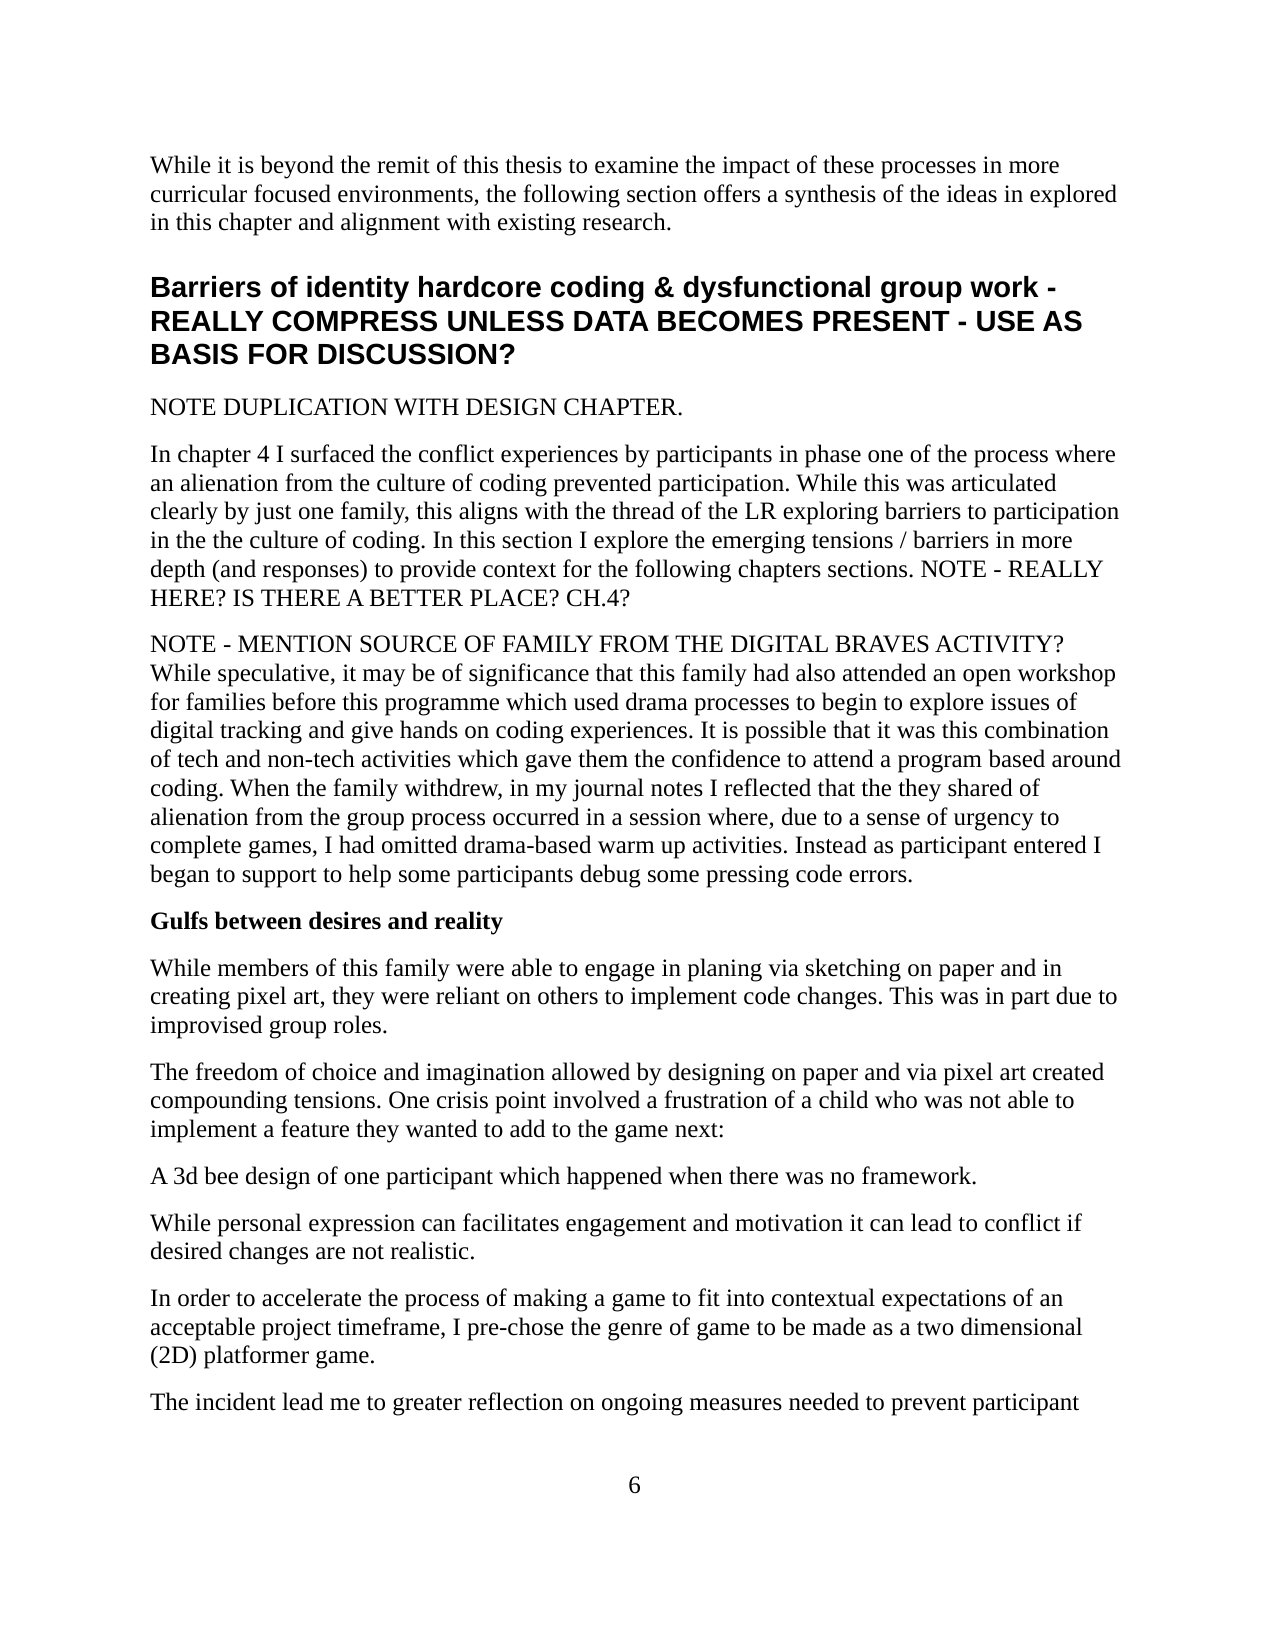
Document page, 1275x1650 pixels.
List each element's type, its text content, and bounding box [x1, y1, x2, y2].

text NOTE DUPLICATION WITH DESIGN CHAPTER. [150, 392, 1125, 421]
text Gulfs between desires and reality [150, 906, 1125, 935]
text While personal expression can facilitates engagement and motivation it can lead to conflict if desired changes are not realistic. [150, 1208, 1125, 1265]
text In order to accelerate the process of making a game to fit into contextual expectations of an acceptable project timeframe, I pre-chose the genre of game to be made as a two dimensional (2D) platformer game. [150, 1283, 1125, 1369]
text While members of this family were able to engage in planing via sketching on paper and in creating pixel art, they were reliant on others to implement code changes. This was in part due to improvised group roles. [150, 953, 1125, 1039]
text NOTE - MENTION SOURCE OF FAMILY FROM THE DIGITAL BRAVES ACTIVITY? While speculative, it may be of significance that this family had also attended an open workshop for families before this programme which used drama processes to begin to explore issues of digital tracking and give hands on coding experiences. It is possible that it was this combination of tech and non-tech activities which gave them the confidence to attend a program based around coding. When the family withdrew, in my journal notes I reflected that the they shared of alienation from the group process occurred in a session where, due to a sense of urgency to complete games, I had omitted drama-based warm up activities. Instead as participant entered I began to support to help some participants debug some pressing code errors. [150, 629, 1125, 888]
text The incident lead me to greater reflection on ongoing measures needed to prevent participant [150, 1387, 1125, 1416]
text In chapter 4 I surfaced the conflict experiences by participants in phase one of the process where an alienation from the culture of coding prevented participation. While this was articulated clearly by just one family, this aligns with the thread of the LR exploring barriers to participation in the the culture of coding. In this section I explore the emerging tensions / barriers in more depth (and responses) to provide context for the following chapters sections. NOTE - REALLY HERE? IS THERE A BETTER PLACE? CH.4? [150, 439, 1125, 611]
text While it is beyond the remit of this thesis to examine the impact of these processes in more curricular focused environments, the following section offers a synthesis of the ideas in explored in this chapter and alignment with existing research. [150, 150, 1125, 236]
text The freedom of choice and imagination allowed by designing on paper and via pixel art created compounding tensions. One crisis point involved a frustration of a child who was not able to implement a feature they wanted to add to the game next: [150, 1057, 1125, 1143]
subtitle Barriers of identity hardcore coding & dysfunctional group work - REALLY COMPRESS UNLESS DATA BECOMES PRESENT - USE AS BASIS FOR DISCUSSION? [150, 270, 1125, 371]
text A 3d bee design of one participant which happened when there was no framework. [150, 1161, 1125, 1190]
